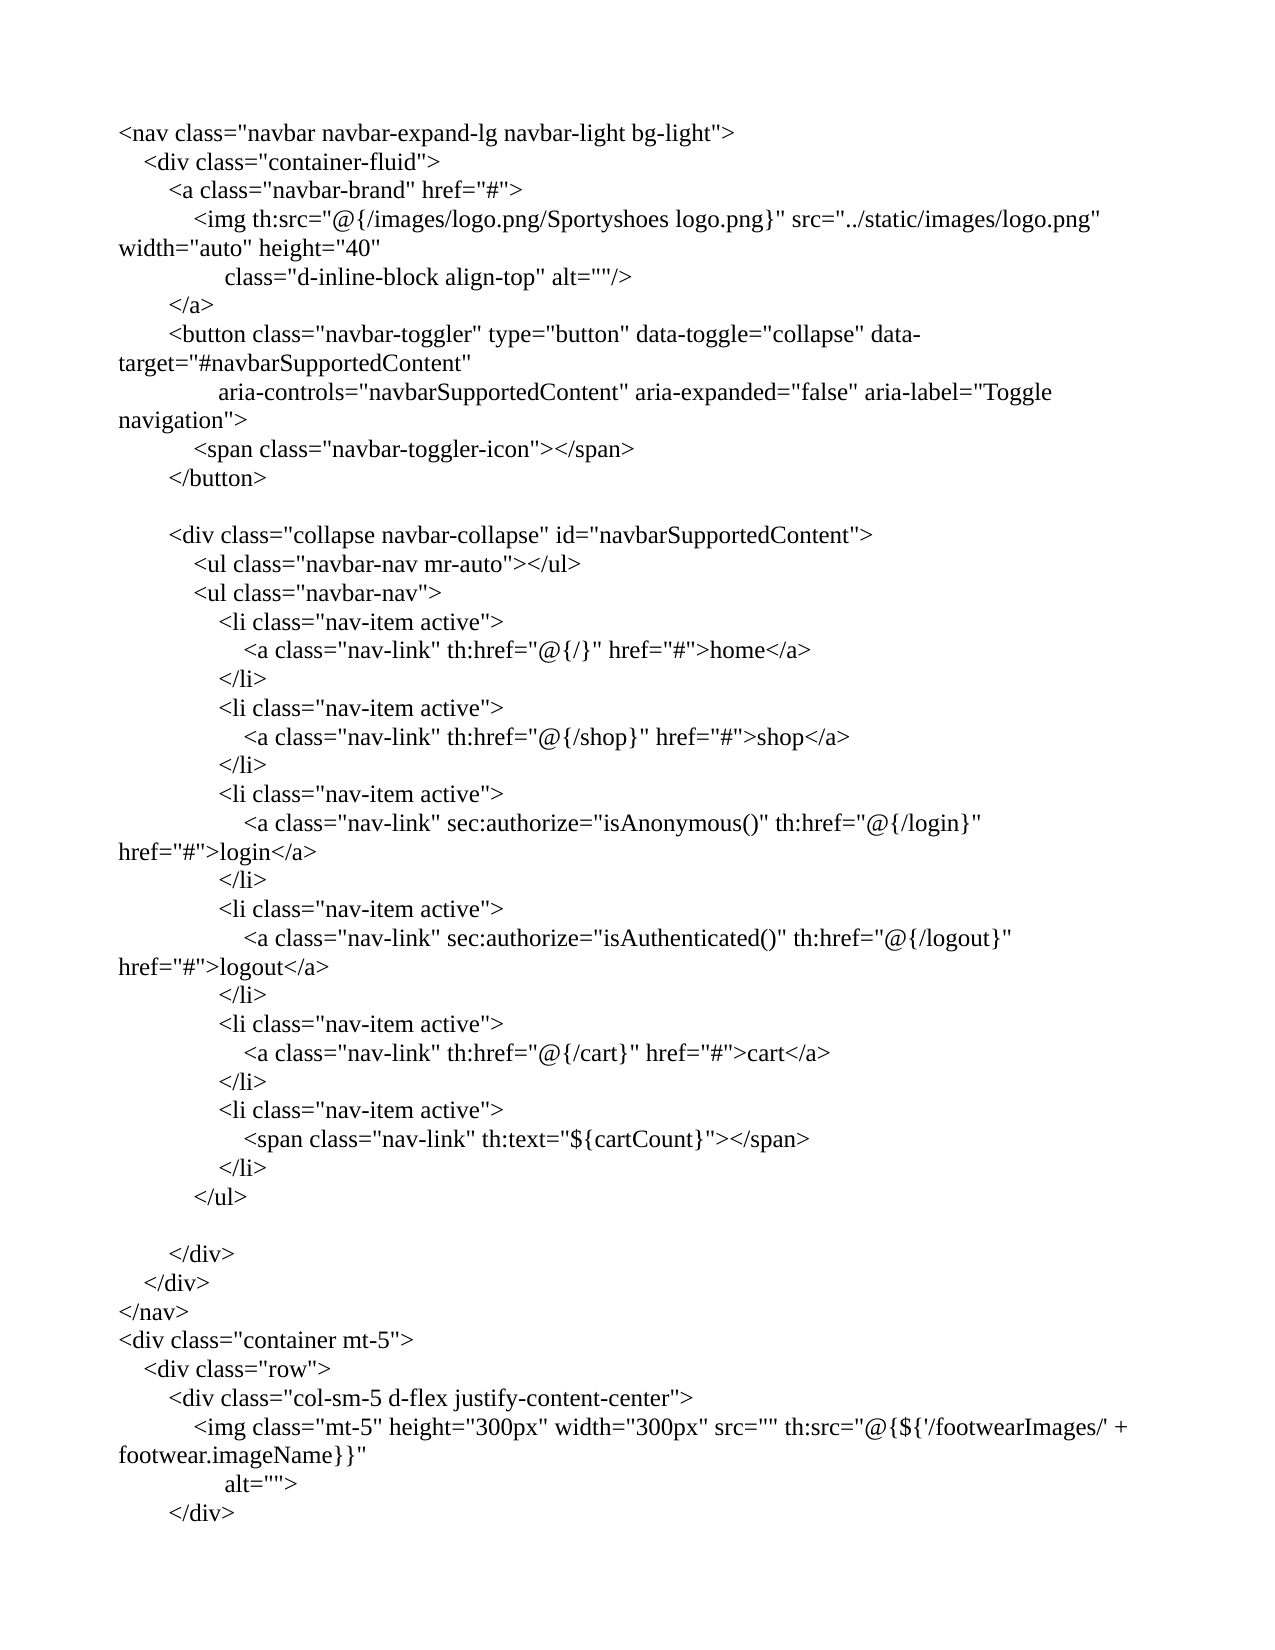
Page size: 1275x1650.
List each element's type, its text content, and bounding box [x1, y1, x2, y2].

text <span class="navbar-toggler-icon"></span> [118, 434, 1157, 463]
text <a class="nav-link" th:href="@{/}" href="#">home</a> [118, 636, 1157, 664]
text </li> [118, 664, 1157, 693]
text <a class="navbar-brand" href="#"> [118, 176, 1157, 204]
text class="d-inline-block align-top" alt=""/> [118, 262, 1157, 291]
text <div class="col-sm-5 d-flex justify-content-center"> [118, 1383, 1157, 1412]
text </div> [118, 1239, 1157, 1268]
text </div> [118, 1498, 1157, 1527]
text </nav> [118, 1297, 1157, 1326]
text <li class="nav-item active"> [118, 779, 1157, 808]
text </li> [118, 751, 1157, 779]
text </a> [118, 291, 1157, 319]
text </li> [118, 1067, 1157, 1096]
text </li> [118, 981, 1157, 1009]
text </button> [118, 463, 1157, 492]
text <a class="nav-link" th:href="@{/cart}" href="#">cart</a> [118, 1038, 1157, 1067]
text <li class="nav-item active"> [118, 894, 1157, 923]
text <li class="nav-item active"> [118, 1096, 1157, 1124]
text <li class="nav-item active"> [118, 1009, 1157, 1038]
text <a class="nav-link" sec:authorize="isAuthenticated()" th:href="@{/logout}" href="#">logout</a> [118, 923, 1157, 981]
text <nav class="navbar navbar-expand-lg navbar-light bg-light"> [118, 118, 1157, 147]
text <span class="nav-link" th:text="${cartCount}"></span> [118, 1124, 1157, 1153]
text <li class="nav-item active"> [118, 607, 1157, 636]
text <ul class="navbar-nav mr-auto"></ul> [118, 549, 1157, 578]
text <div class="row"> [118, 1354, 1157, 1383]
text </div> [118, 1268, 1157, 1297]
text aria-controls="navbarSupportedContent" aria-expanded="false" aria-label="Toggle navigation"> [118, 377, 1157, 434]
text <button class="navbar-toggler" type="button" data-toggle="collapse" data-target="#navbarSupportedContent" [118, 319, 1157, 377]
text <ul class="navbar-nav"> [118, 578, 1157, 607]
text <div class="container-fluid"> [118, 147, 1157, 176]
text <img class="mt-5" height="300px" width="300px" src="" th:src="@{${'/footwearImages/' + footwear.imageName}}" [118, 1412, 1157, 1469]
text </li> [118, 866, 1157, 894]
text alt=""> [118, 1469, 1157, 1498]
text </li> [118, 1153, 1157, 1182]
text <li class="nav-item active"> [118, 693, 1157, 722]
text <a class="nav-link" th:href="@{/shop}" href="#">shop</a> [118, 722, 1157, 751]
text <div class="collapse navbar-collapse" id="navbarSupportedContent"> [118, 521, 1157, 549]
text <div class="container mt-5"> [118, 1326, 1157, 1354]
text </ul> [118, 1182, 1157, 1211]
text <img th:src="@{/images/logo.png/Sportyshoes logo.png}" src="../static/images/logo.png" width="auto" height="40" [118, 204, 1157, 262]
text <a class="nav-link" sec:authorize="isAnonymous()" th:href="@{/login}" href="#">login</a> [118, 808, 1157, 866]
